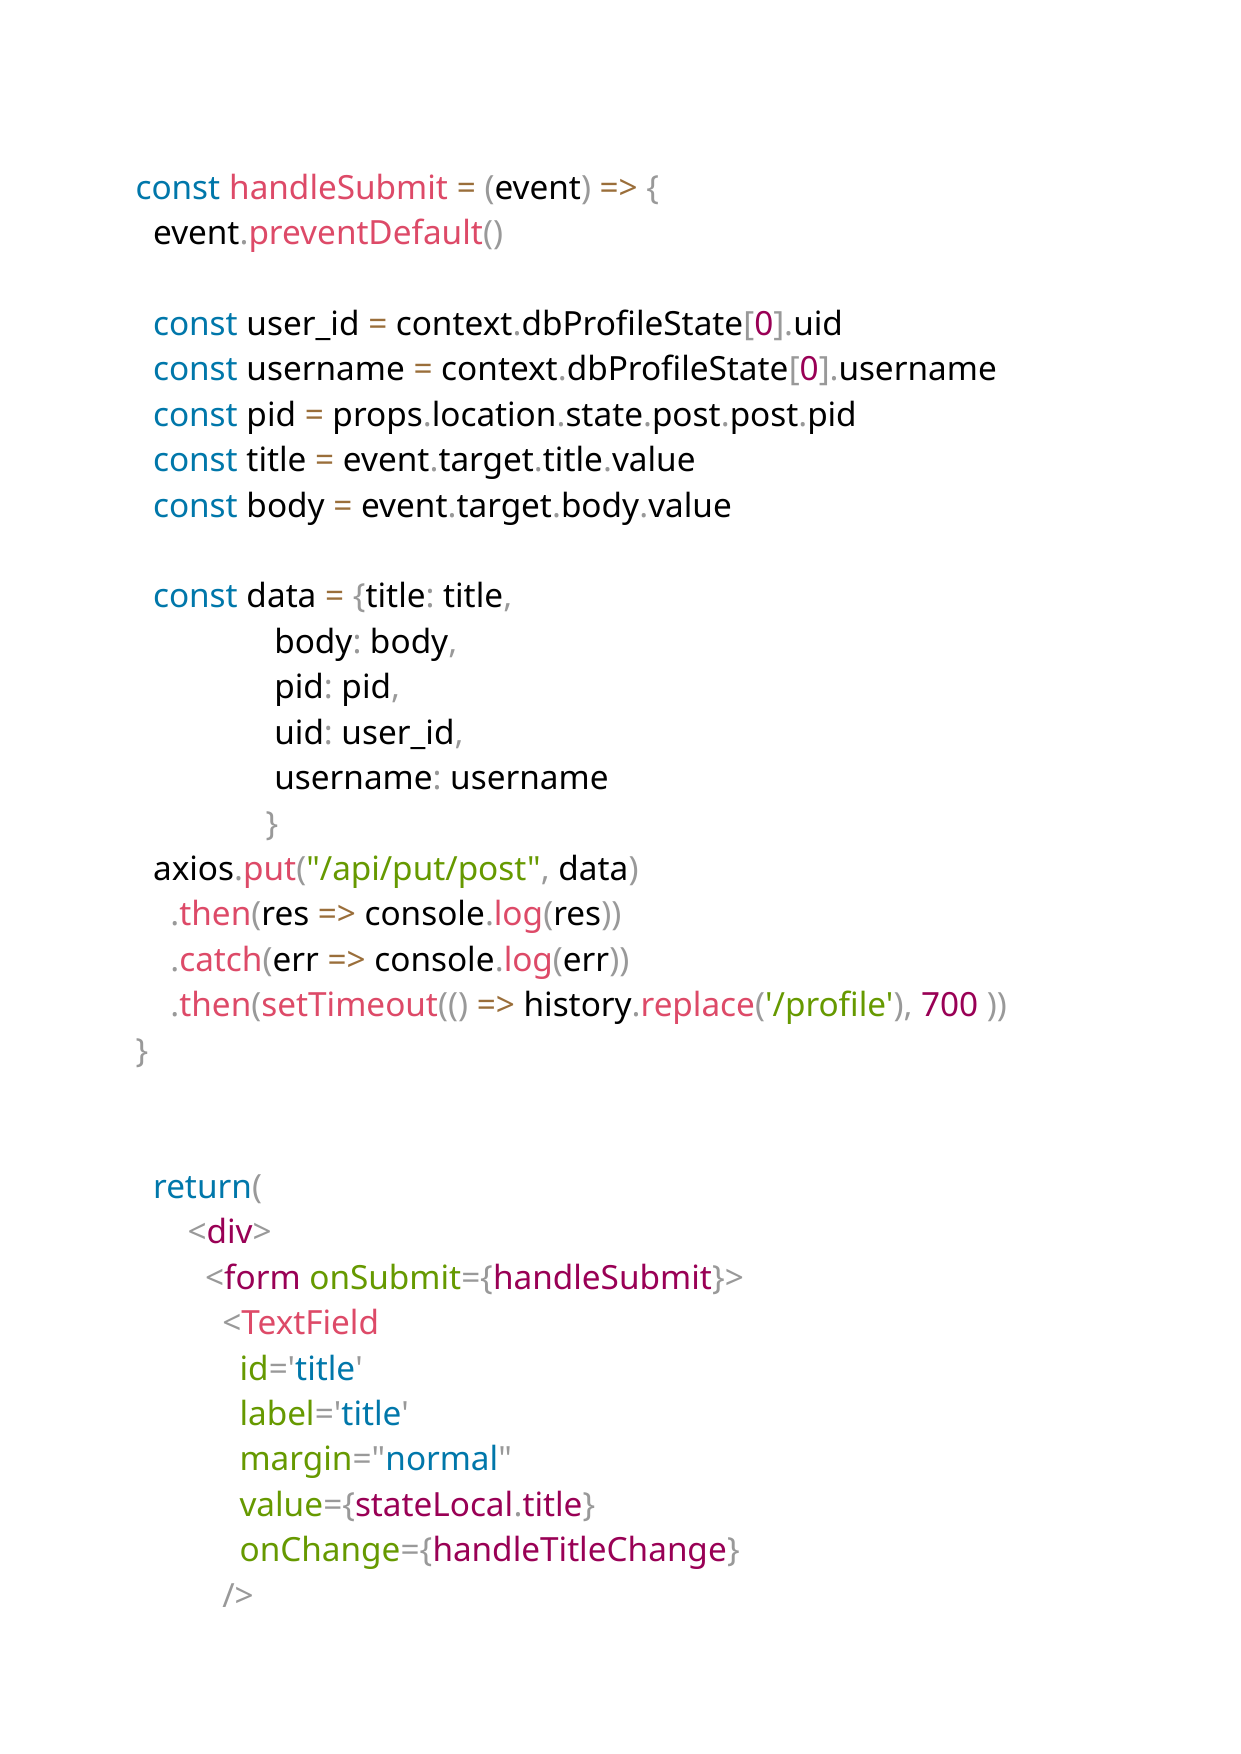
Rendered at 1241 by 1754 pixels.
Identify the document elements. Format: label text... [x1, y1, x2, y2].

text .then(setTimeout(() => history.replace('/profile'), 700 )) [118, 981, 1122, 1026]
text axios.put("/api/put/post", data) [118, 845, 1122, 890]
text username: username [118, 754, 1122, 799]
text const body = event.target.body.value [118, 481, 1122, 527]
text const pid = props.location.state.post.post.pid [118, 391, 1122, 436]
text pid: pid, [118, 663, 1122, 708]
text .catch(err => console.log(err)) [118, 936, 1122, 981]
text const title = event.target.title.value [118, 436, 1122, 481]
text const username = context.dbProfileState[0].username [118, 345, 1122, 391]
text return( [118, 1163, 1122, 1208]
text <div> [118, 1208, 1122, 1253]
text id='title' [118, 1344, 1122, 1390]
text } [118, 1026, 1122, 1072]
text label='title' [118, 1390, 1122, 1435]
text } [118, 799, 1122, 845]
text const handleSubmit = (event) => { [118, 163, 1122, 209]
text const data = {title: title, [118, 572, 1122, 618]
text body: body, [118, 618, 1122, 663]
text event.preventDefault() [118, 209, 1122, 254]
text margin="normal" [118, 1435, 1122, 1481]
text onChange={handleTitleChange} [118, 1526, 1122, 1571]
text <TextField [118, 1299, 1122, 1344]
text const user_id = context.dbProfileState[0].uid [118, 300, 1122, 345]
text /> [118, 1571, 1122, 1617]
text uid: user_id, [118, 708, 1122, 754]
text <form onSubmit={handleSubmit}> [118, 1253, 1122, 1299]
text value={stateLocal.title} [118, 1481, 1122, 1526]
text .then(res => console.log(res)) [118, 890, 1122, 936]
